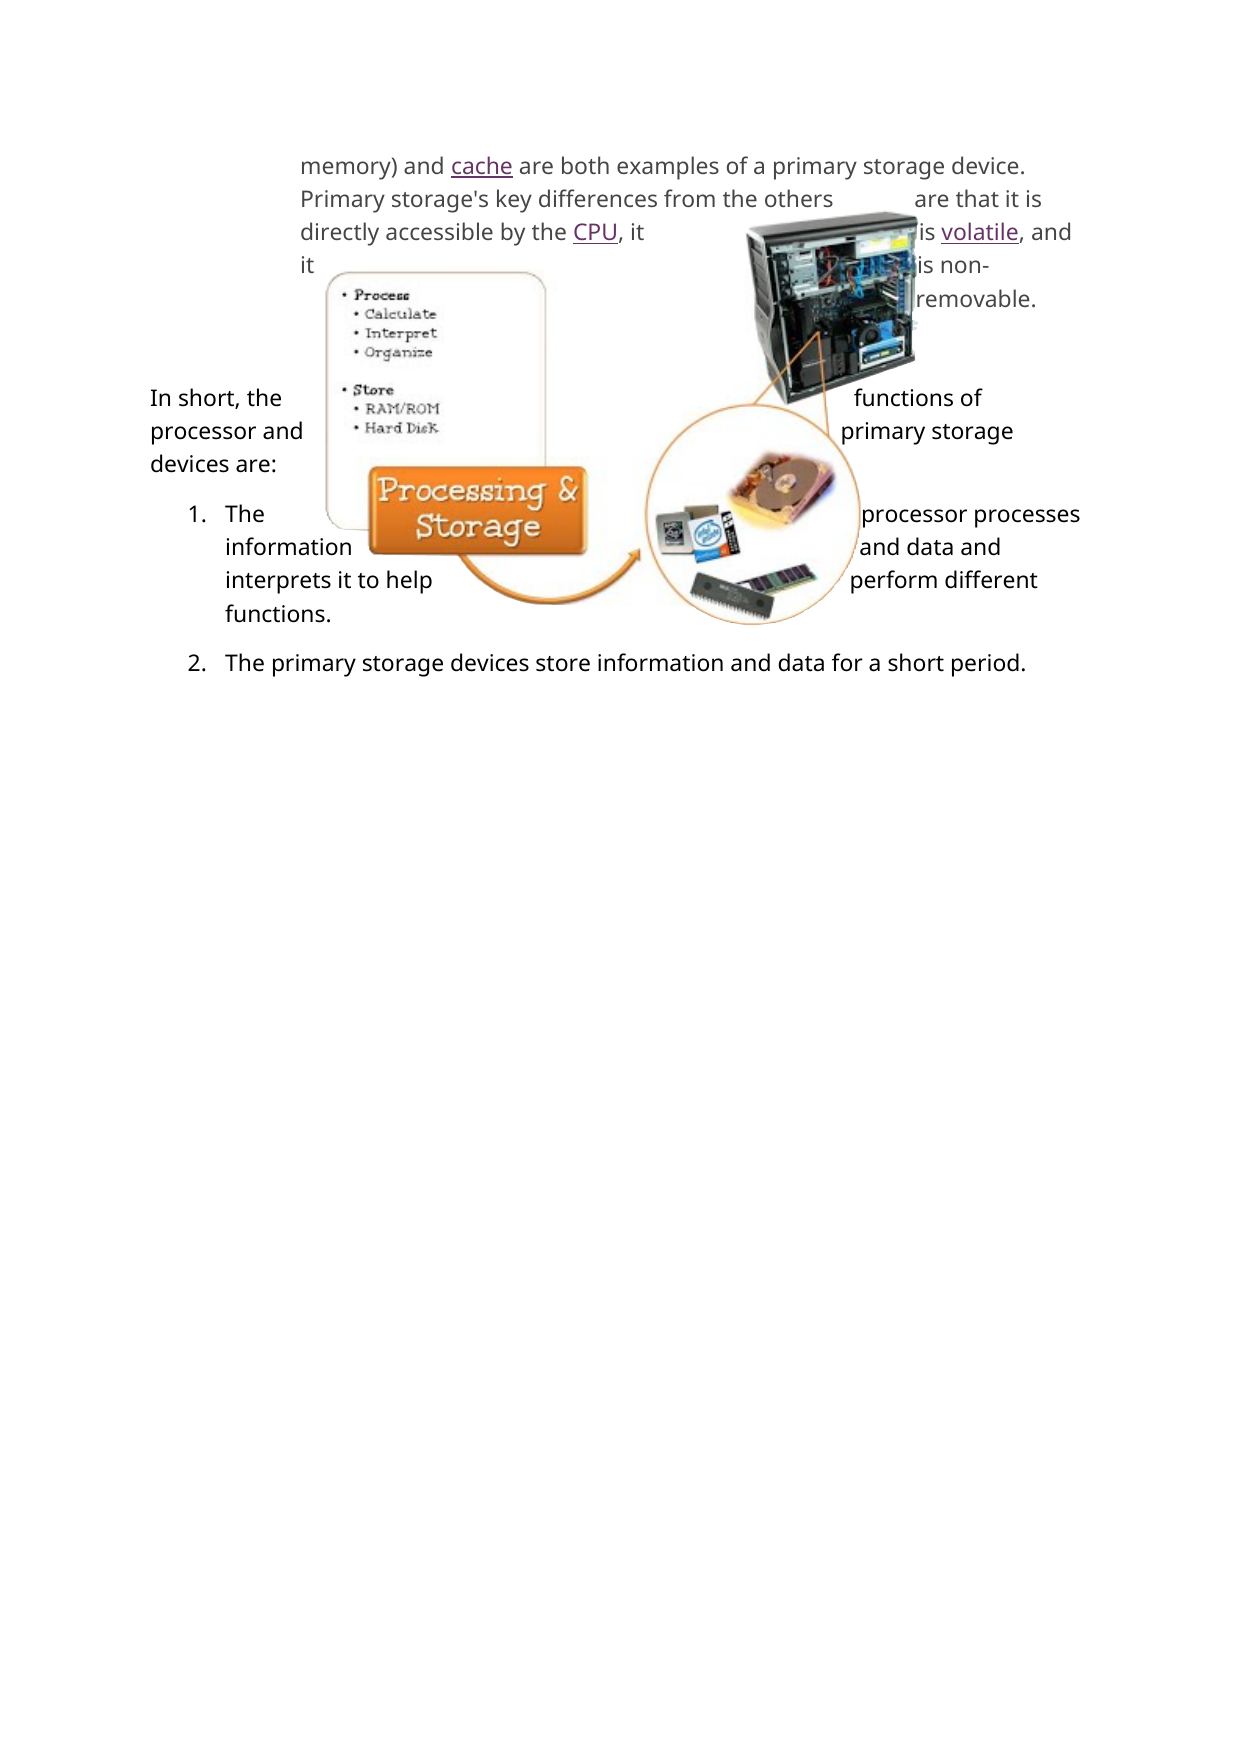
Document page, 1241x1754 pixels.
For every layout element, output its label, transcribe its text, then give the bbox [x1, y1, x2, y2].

list The processor processes information and data and interprets it to help perform different functions. [187, 498, 1090, 629]
text In short, the functions of processor and primary storage devices are: [150, 382, 325, 479]
list memory) and cache are both examples of a primary storage device. Primary storage's key differences from the others are that it is directly accessible by the CPU, it is volatile, and it is non-removable. [300, 150, 1090, 314]
list The primary storage devices store information and data for a short period. [187, 647, 1090, 678]
text In short, the functions of processor and primary storage devices are: [827, 382, 1090, 479]
